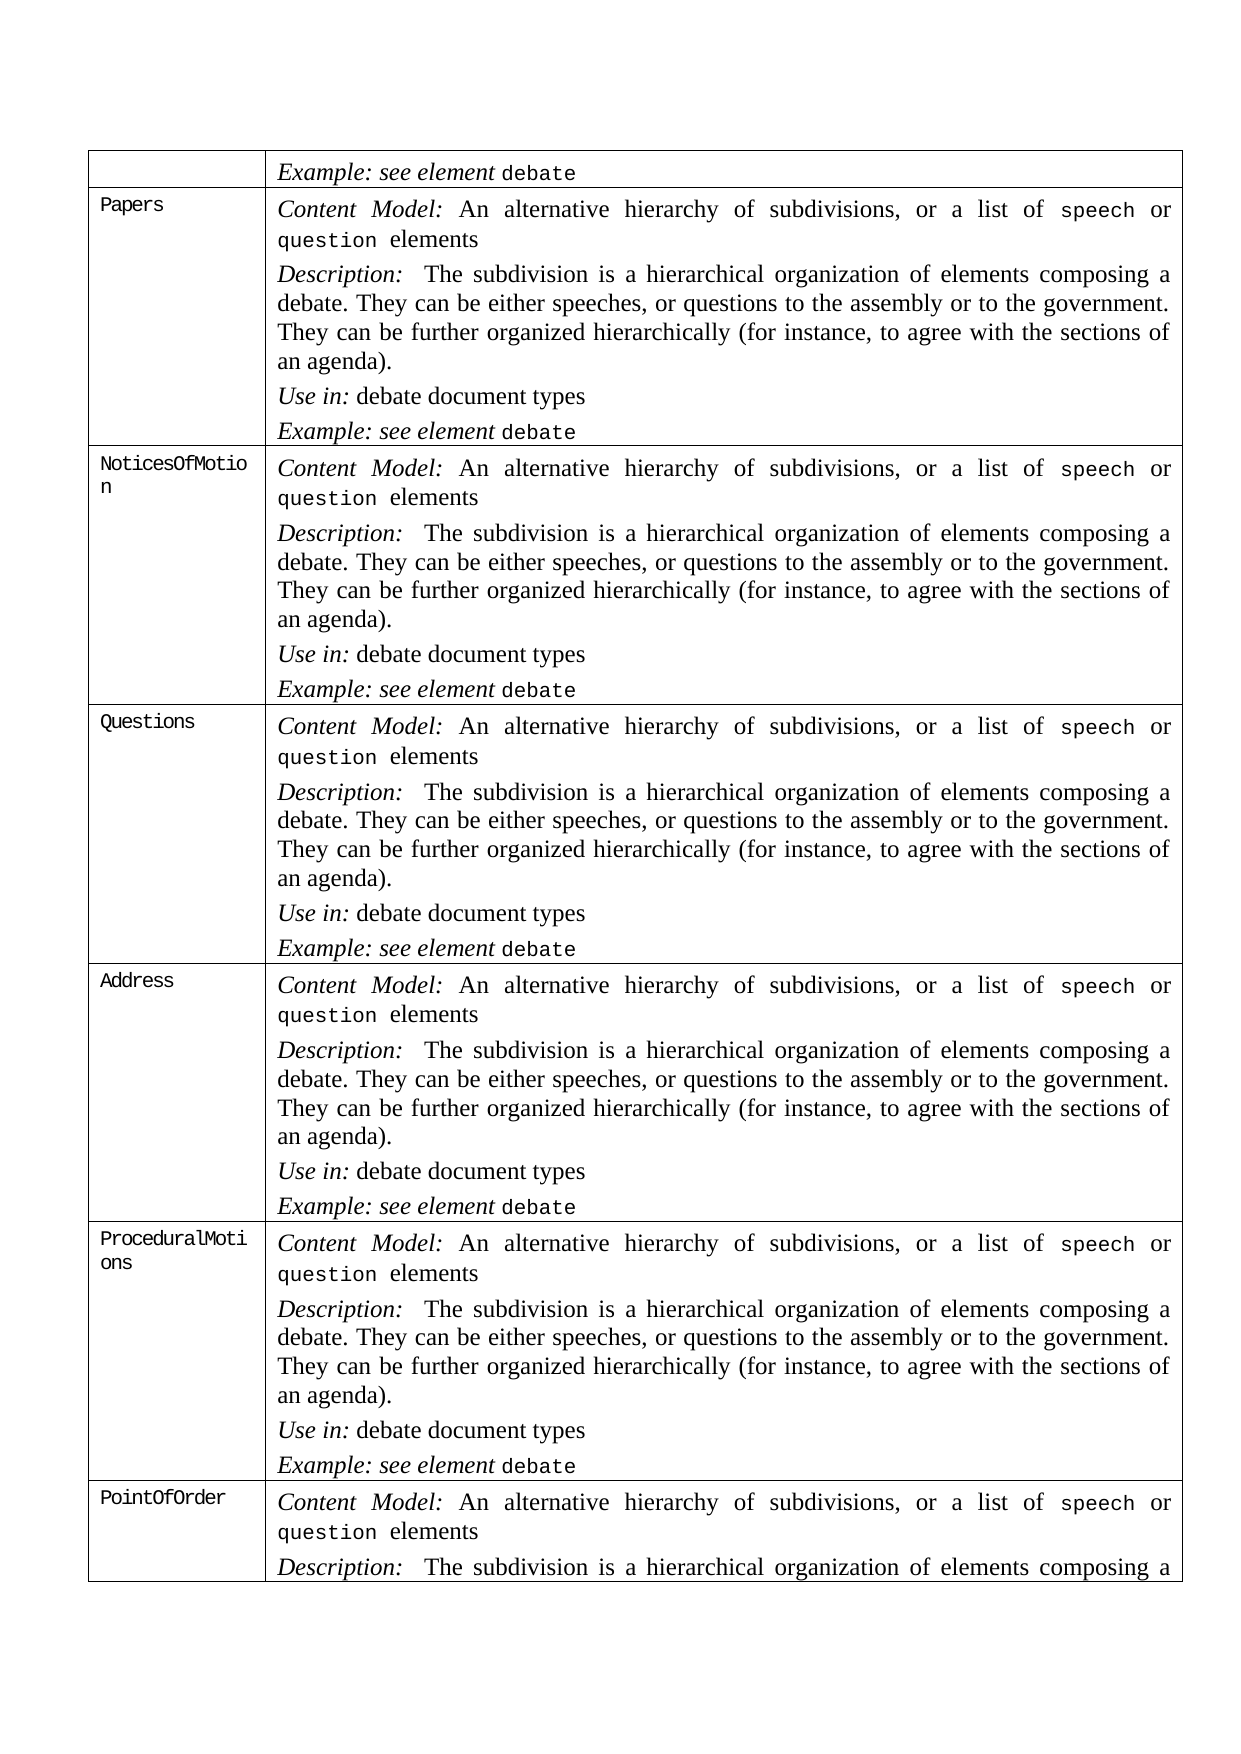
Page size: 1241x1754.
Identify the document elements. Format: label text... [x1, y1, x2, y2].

table_cell Example: see element debate [266, 151, 1182, 187]
table_cell [89, 151, 265, 187]
table_cell Content Model: An alternative hierarchy of subdivisions, or a list of speech or question elements Description: The subdivision is a hierarchical organization of elements composing a debate. They can be either speeches, or questions to the assembly or to the government. They can be further organized hierarchically (for instance, to agree with the sections of an agenda). Use in: debate document types Example: see element debate [266, 446, 1182, 704]
table_cell Content Model: An alternative hierarchy of subdivisions, or a list of speech or question elements Description: The subdivision is a hierarchical organization of elements composing a debate. They can be either speeches, or questions to the assembly or to the government. They can be further organized hierarchically (for instance, to agree with the sections of an agenda). Use in: debate document types Example: see element debate [266, 964, 1182, 1221]
table_cell NoticesOfMotion [89, 446, 265, 704]
table_cell ProceduralMotions [89, 1222, 265, 1479]
table_cell Content Model: An alternative hierarchy of subdivisions, or a list of speech or question elements Description: The subdivision is a hierarchical organization of elements composing a [266, 1481, 1182, 1581]
table_cell Questions [89, 705, 265, 962]
table_cell Content Model: An alternative hierarchy of subdivisions, or a list of speech or question elements Description: The subdivision is a hierarchical organization of elements composing a debate. They can be either speeches, or questions to the assembly or to the government. They can be further organized hierarchically (for instance, to agree with the sections of an agenda). Use in: debate document types Example: see element debate [266, 705, 1182, 962]
table_cell Address [89, 964, 265, 1221]
table_cell Papers [89, 188, 265, 445]
table_cell PointOfOrder [89, 1481, 265, 1581]
table_cell Content Model: An alternative hierarchy of subdivisions, or a list of speech or question elements Description: The subdivision is a hierarchical organization of elements composing a debate. They can be either speeches, or questions to the assembly or to the government. They can be further organized hierarchically (for instance, to agree with the sections of an agenda). Use in: debate document types Example: see element debate [266, 1222, 1182, 1479]
table_cell Content Model: An alternative hierarchy of subdivisions, or a list of speech or question elements Description: The subdivision is a hierarchical organization of elements composing a debate. They can be either speeches, or questions to the assembly or to the government. They can be further organized hierarchically (for instance, to agree with the sections of an agenda). Use in: debate document types Example: see element debate [266, 188, 1182, 445]
